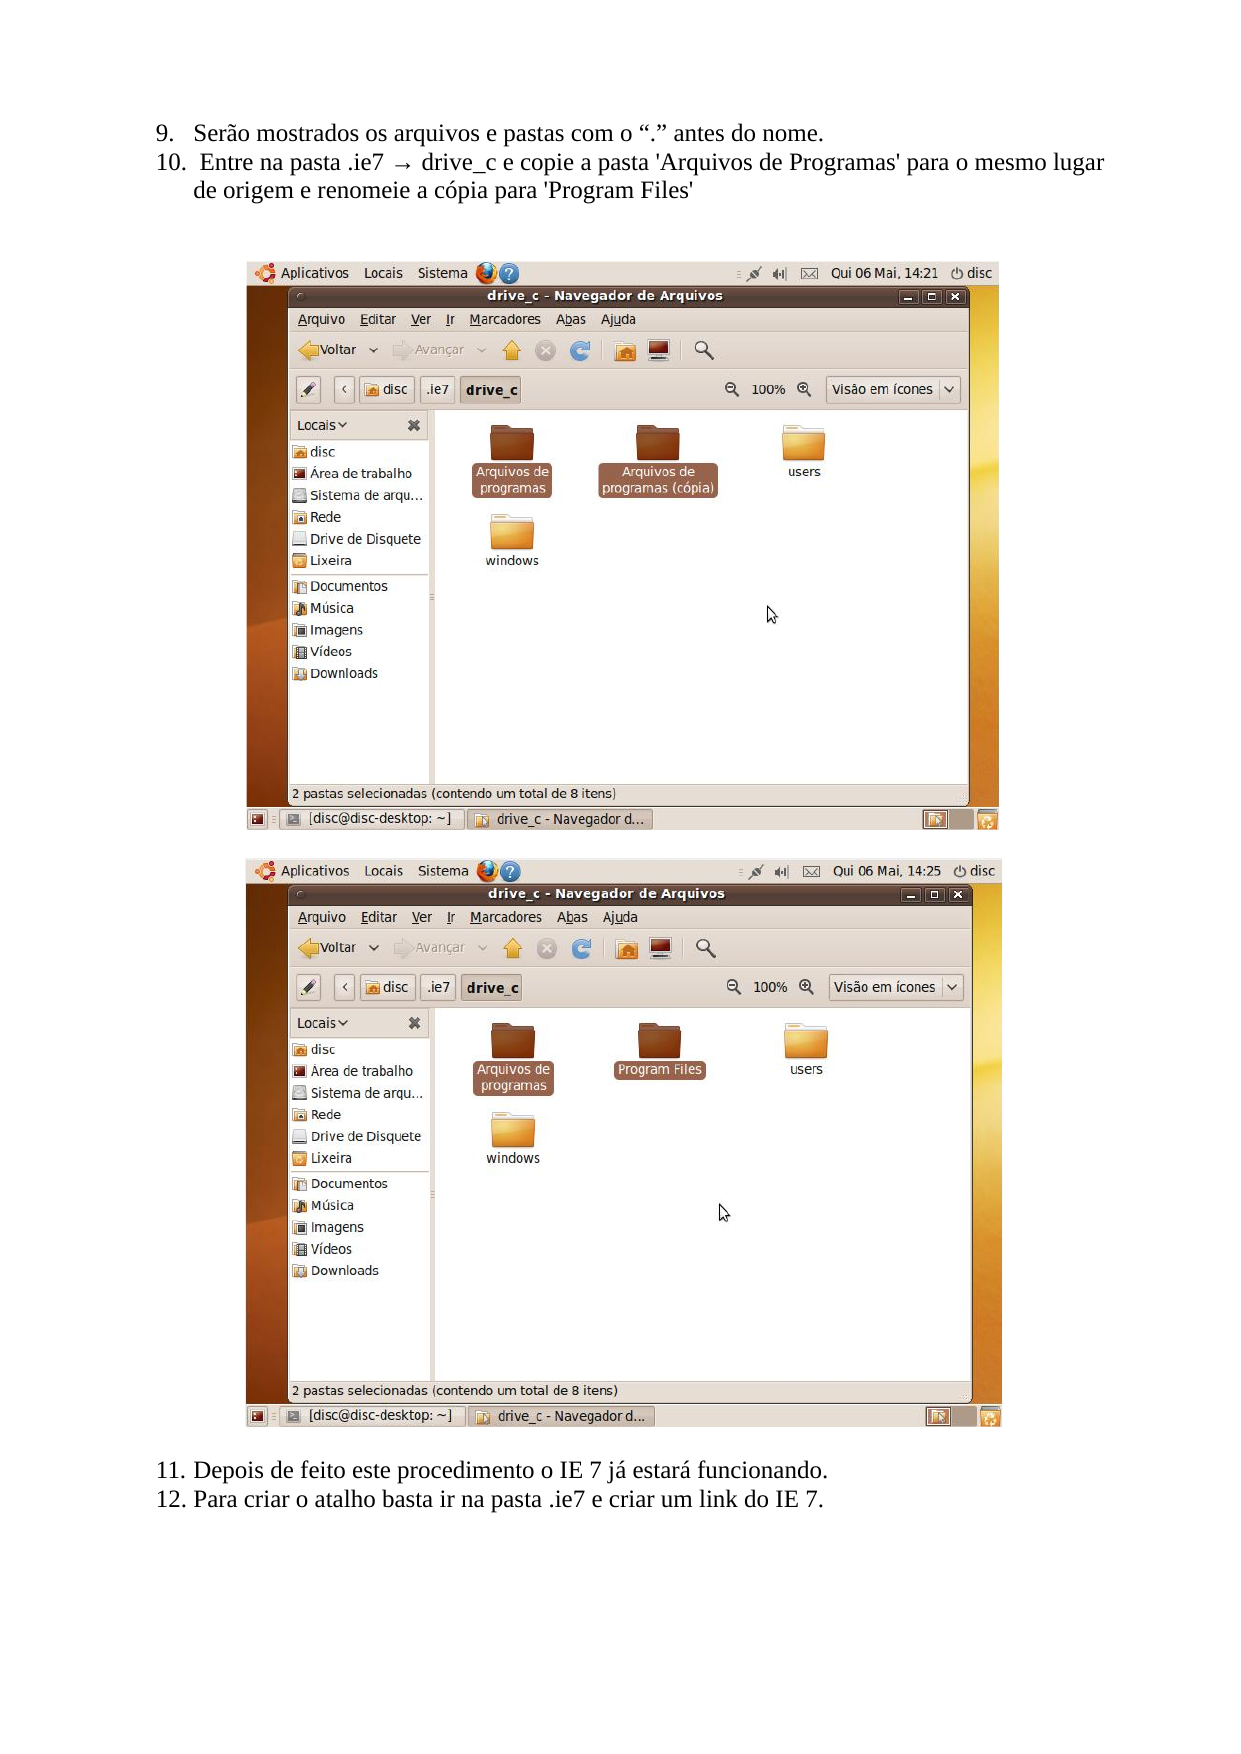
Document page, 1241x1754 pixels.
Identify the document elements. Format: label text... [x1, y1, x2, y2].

picture [246, 261, 999, 830]
list Para criar o atalho basta ir na pasta .ie7 e criar um link do IE 7. [156, 1484, 1122, 1513]
list Depois de feito este procedimento o IE 7 já estará funcionando. [156, 1455, 1122, 1484]
picture [245, 858, 1003, 1427]
list Serão mostrados os arquivos e pastas com o “.” antes do nome. [156, 118, 1122, 147]
list Entre na pasta .ie7 → drive_c e copie a pasta 'Arquivos de Programas' para o mesmo lugar de origem e renomeie a cópia para 'Program Files' [156, 147, 1122, 204]
